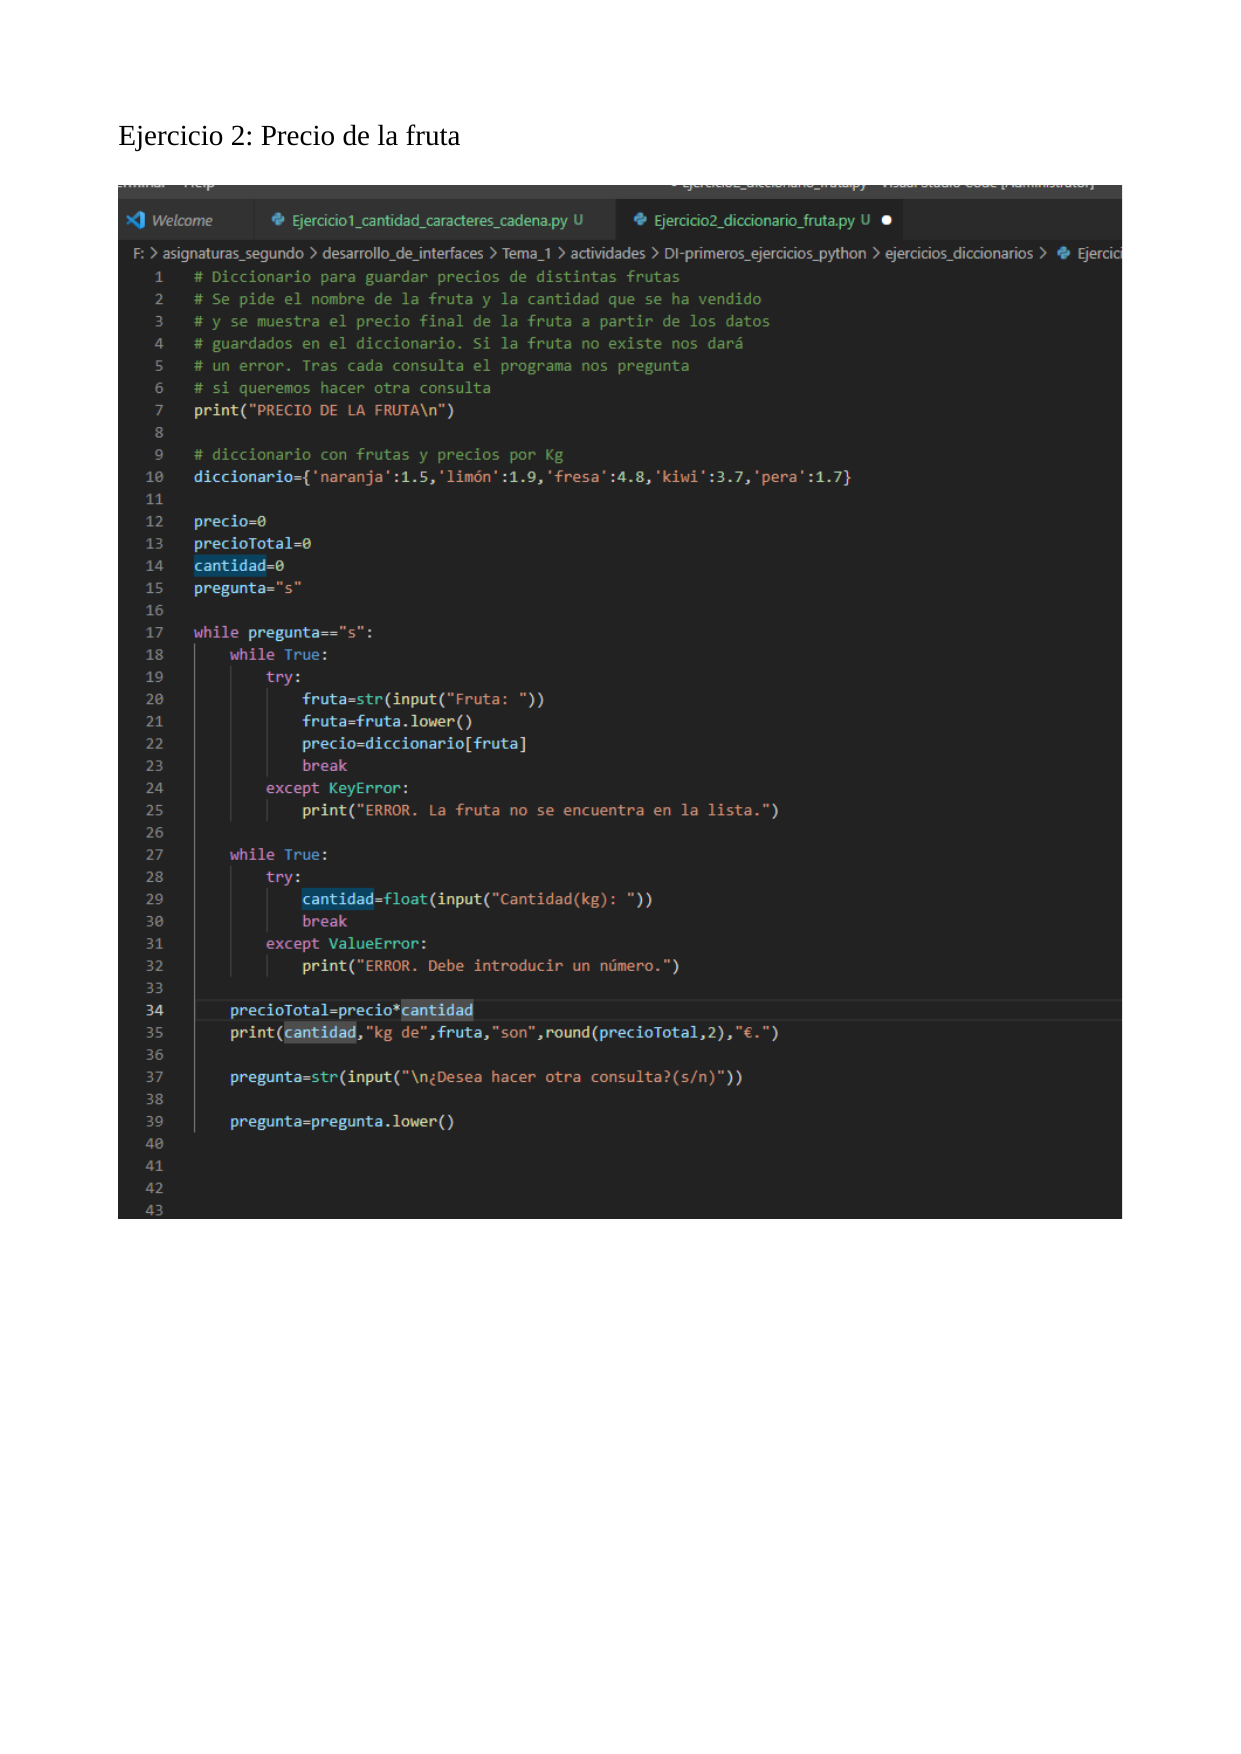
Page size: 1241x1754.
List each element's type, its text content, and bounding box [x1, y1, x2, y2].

picture [118, 185, 1123, 1219]
text Ejercicio 2: Precio de la fruta [118, 118, 1122, 152]
